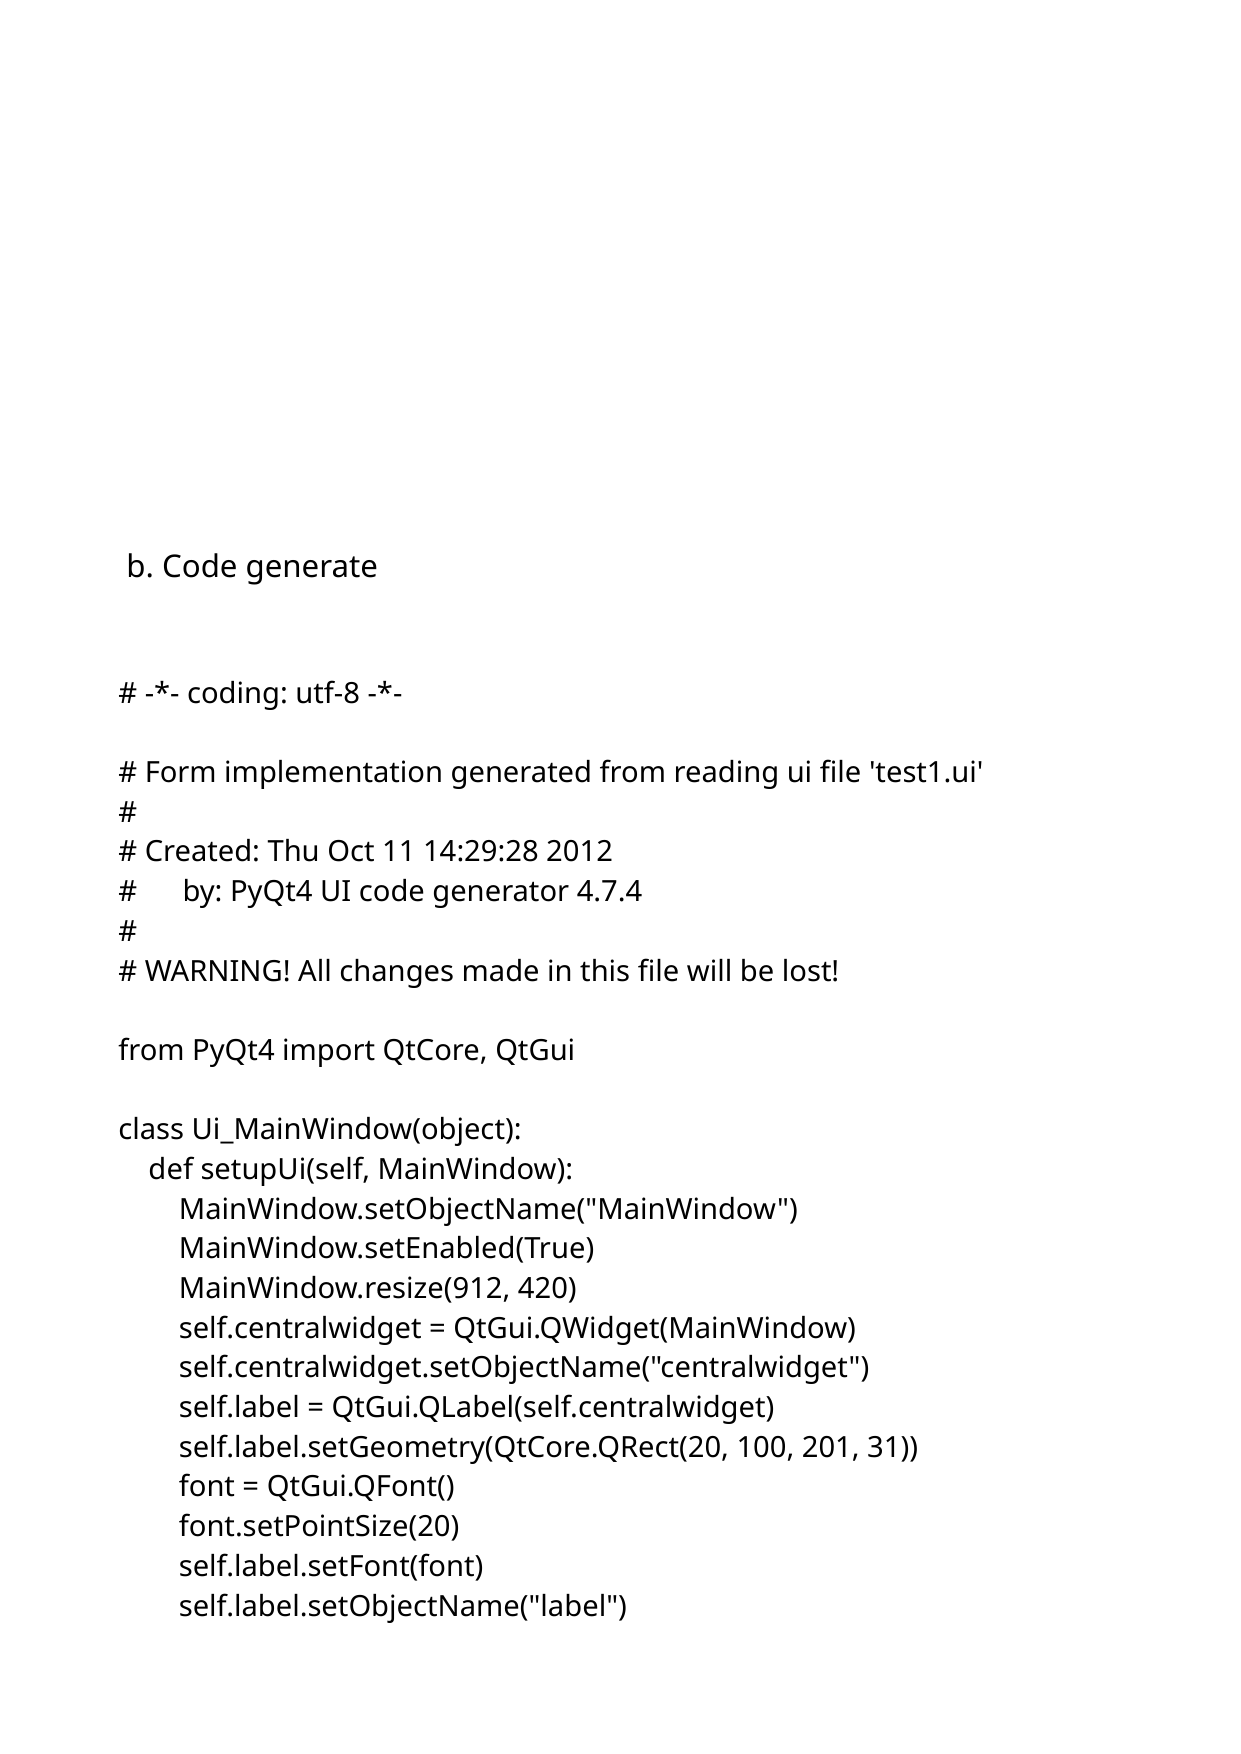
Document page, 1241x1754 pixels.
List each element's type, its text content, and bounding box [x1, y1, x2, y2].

text # Form implementation generated from reading ui file 'test1.ui' [118, 751, 1122, 791]
text # by: PyQt4 UI code generator 4.7.4 [118, 870, 1122, 910]
text # [118, 910, 1122, 950]
text self.label = QtGui.QLabel(self.centralwidget) [118, 1386, 1122, 1426]
text MainWindow.resize(912, 420) [118, 1267, 1122, 1307]
text def setupUi(self, MainWindow): [118, 1148, 1122, 1188]
text self.label.setObjectName("label") [118, 1585, 1122, 1624]
text b. Code generate [118, 544, 1122, 587]
text self.label.setGeometry(QtCore.QRect(20, 100, 201, 31)) [118, 1426, 1122, 1466]
text font = QtGui.QFont() [118, 1466, 1122, 1505]
text from PyQt4 import QtCore, QtGui [118, 1029, 1122, 1069]
text # Created: Thu Oct 11 14:29:28 2012 [118, 831, 1122, 870]
text # -*- coding: utf-8 -*- [118, 672, 1122, 712]
text # WARNING! All changes made in this file will be lost! [118, 950, 1122, 989]
text self.centralwidget = QtGui.QWidget(MainWindow) [118, 1307, 1122, 1347]
text MainWindow.setEnabled(True) [118, 1228, 1122, 1267]
text self.centralwidget.setObjectName("centralwidget") [118, 1347, 1122, 1386]
text self.label.setFont(font) [118, 1545, 1122, 1585]
text MainWindow.setObjectName("MainWindow") [118, 1188, 1122, 1228]
text font.setPointSize(20) [118, 1505, 1122, 1545]
text # [118, 791, 1122, 831]
text class Ui_MainWindow(object): [118, 1108, 1122, 1148]
